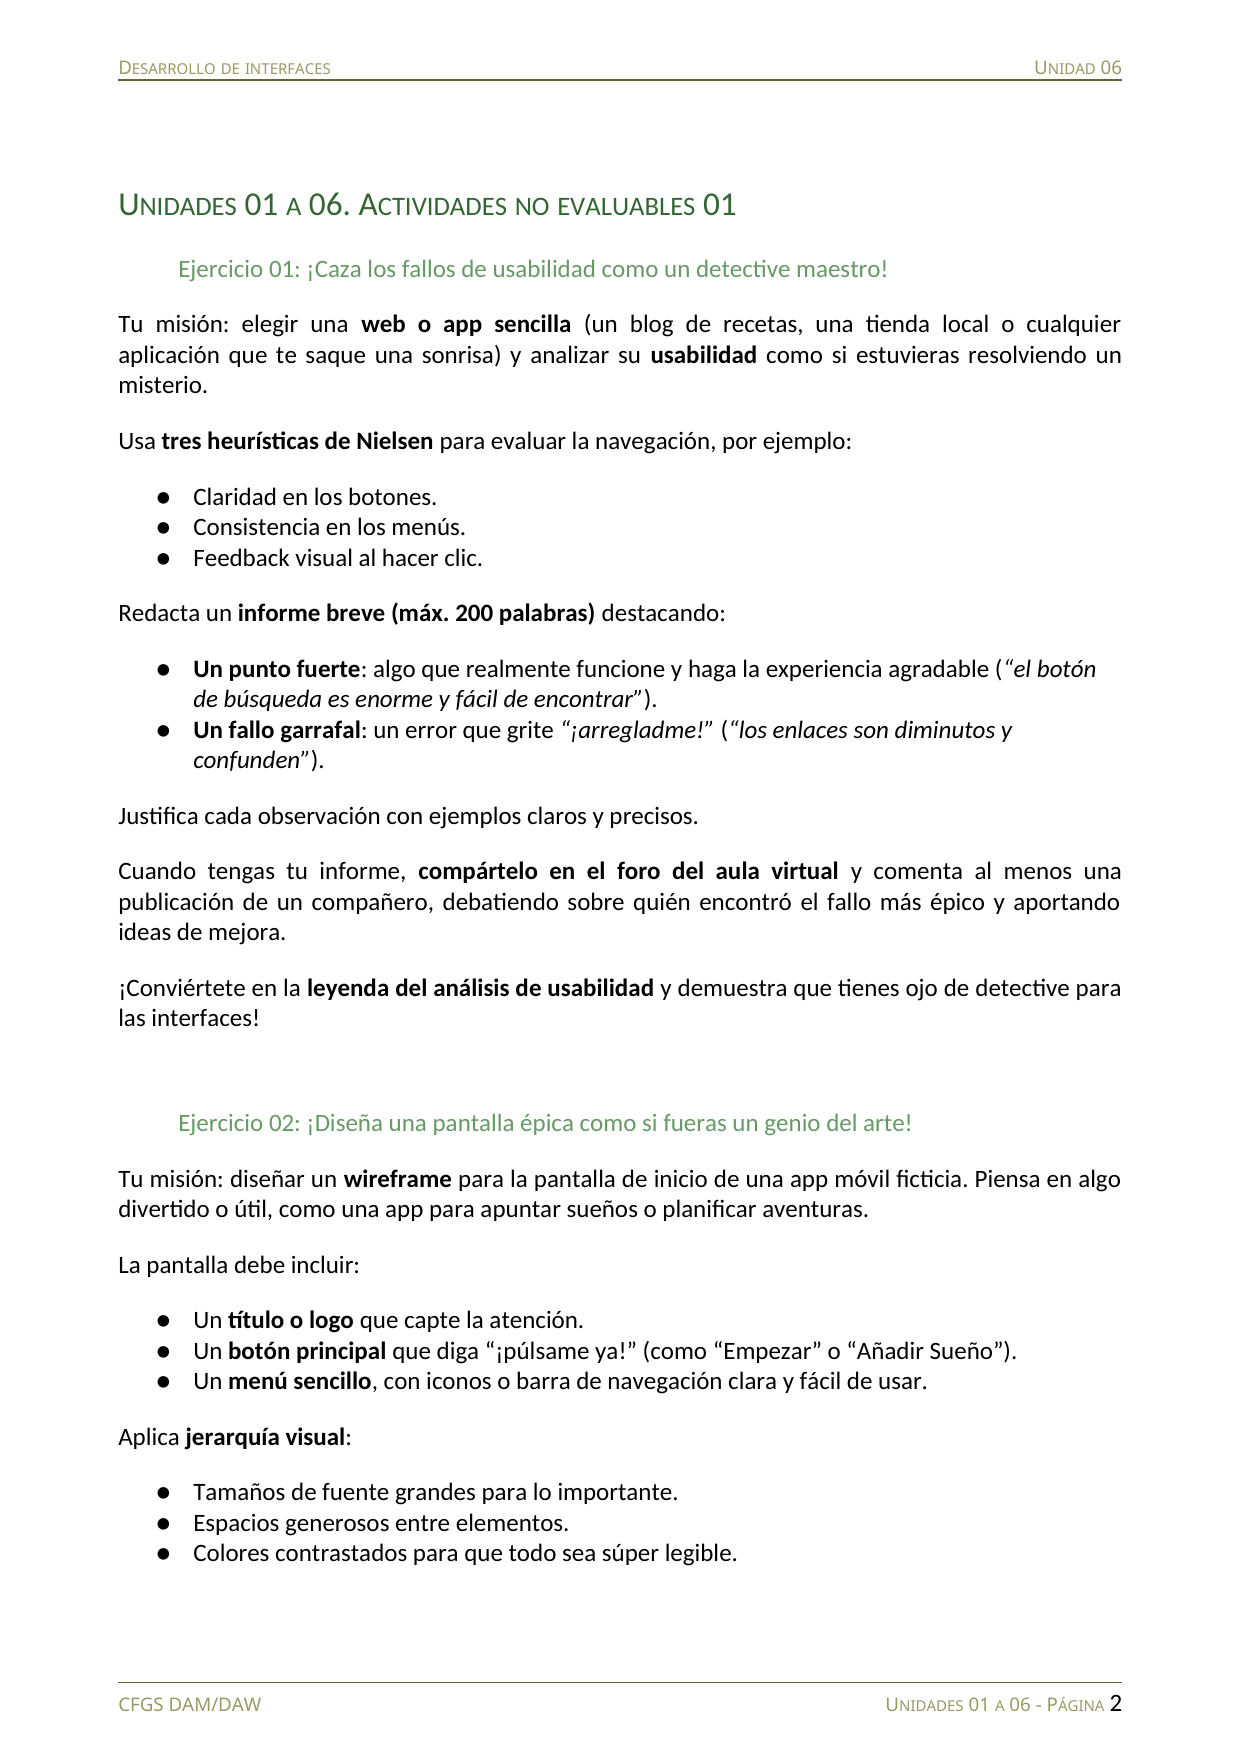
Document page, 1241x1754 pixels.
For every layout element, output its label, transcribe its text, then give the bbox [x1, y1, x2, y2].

list Claridad en los botones. [156, 481, 1122, 511]
subtitle Ejercicio 01: ¡Caza los fallos de usabilidad como un detective maestro! [178, 253, 1122, 283]
text Justifica cada observación con ejemplos claros y precisos. [118, 800, 1122, 830]
text Unidades 01 a 06. Actividades no evaluables 01 [118, 183, 1122, 224]
list Un menú sencillo, con iconos o barra de navegación clara y fácil de usar. [156, 1365, 1122, 1396]
list Un botón principal que diga “¡púlsame ya!” (como “Empezar” o “Añadir Sueño”). [156, 1335, 1122, 1365]
text Tu misión: elegir una web o app sencilla (un blog de recetas, una tienda local o cualquier aplicación que te saque una sonrisa) y analizar su usabilidad como si estuvieras resolviendo un misterio. [118, 308, 1122, 400]
text La pantalla debe incluir: [118, 1249, 1122, 1279]
list Espacios generosos entre elementos. [156, 1507, 1122, 1537]
text Usa tres heurísticas de Nielsen para evaluar la navegación, por ejemplo: [118, 425, 1122, 456]
list Un título o logo que capte la atención. [156, 1304, 1122, 1335]
list Colores contrastados para que todo sea súper legible. [156, 1537, 1122, 1598]
text Aplica jerarquía visual: [118, 1421, 1122, 1451]
list Feedback visual al hacer clic. [156, 542, 1122, 572]
text Tu misión: diseñar un wireframe para la pantalla de inicio de una app móvil ficticia. Piensa en algo divertido o útil, como una app para apuntar sueños o planificar aventuras. [118, 1163, 1122, 1224]
subtitle Ejercicio 02: ¡Diseña una pantalla épica como si fueras un genio del arte! [178, 1107, 1122, 1138]
text ¡Conviértete en la leyenda del análisis de usabilidad y demuestra que tienes ojo de detective para las interfaces! [118, 972, 1122, 1033]
list Tamaños de fuente grandes para lo importante. [156, 1476, 1122, 1507]
list Consistencia en los menús. [156, 511, 1122, 542]
list Un punto fuerte: algo que realmente funcione y haga la experiencia agradable (“el botón de búsqueda es enorme y fácil de encontrar”). [156, 653, 1122, 714]
text Redacta un informe breve (máx. 200 palabras) destacando: [118, 597, 1122, 628]
list Un fallo garrafal: un error que grite “¡arregladme!” (“los enlaces son diminutos y confunden”). [156, 714, 1122, 775]
text Cuando tengas tu informe, compártelo en el foro del aula virtual y comenta al menos una publicación de un compañero, debatiendo sobre quién encontró el fallo más épico y aportando ideas de mejora. [118, 855, 1122, 947]
